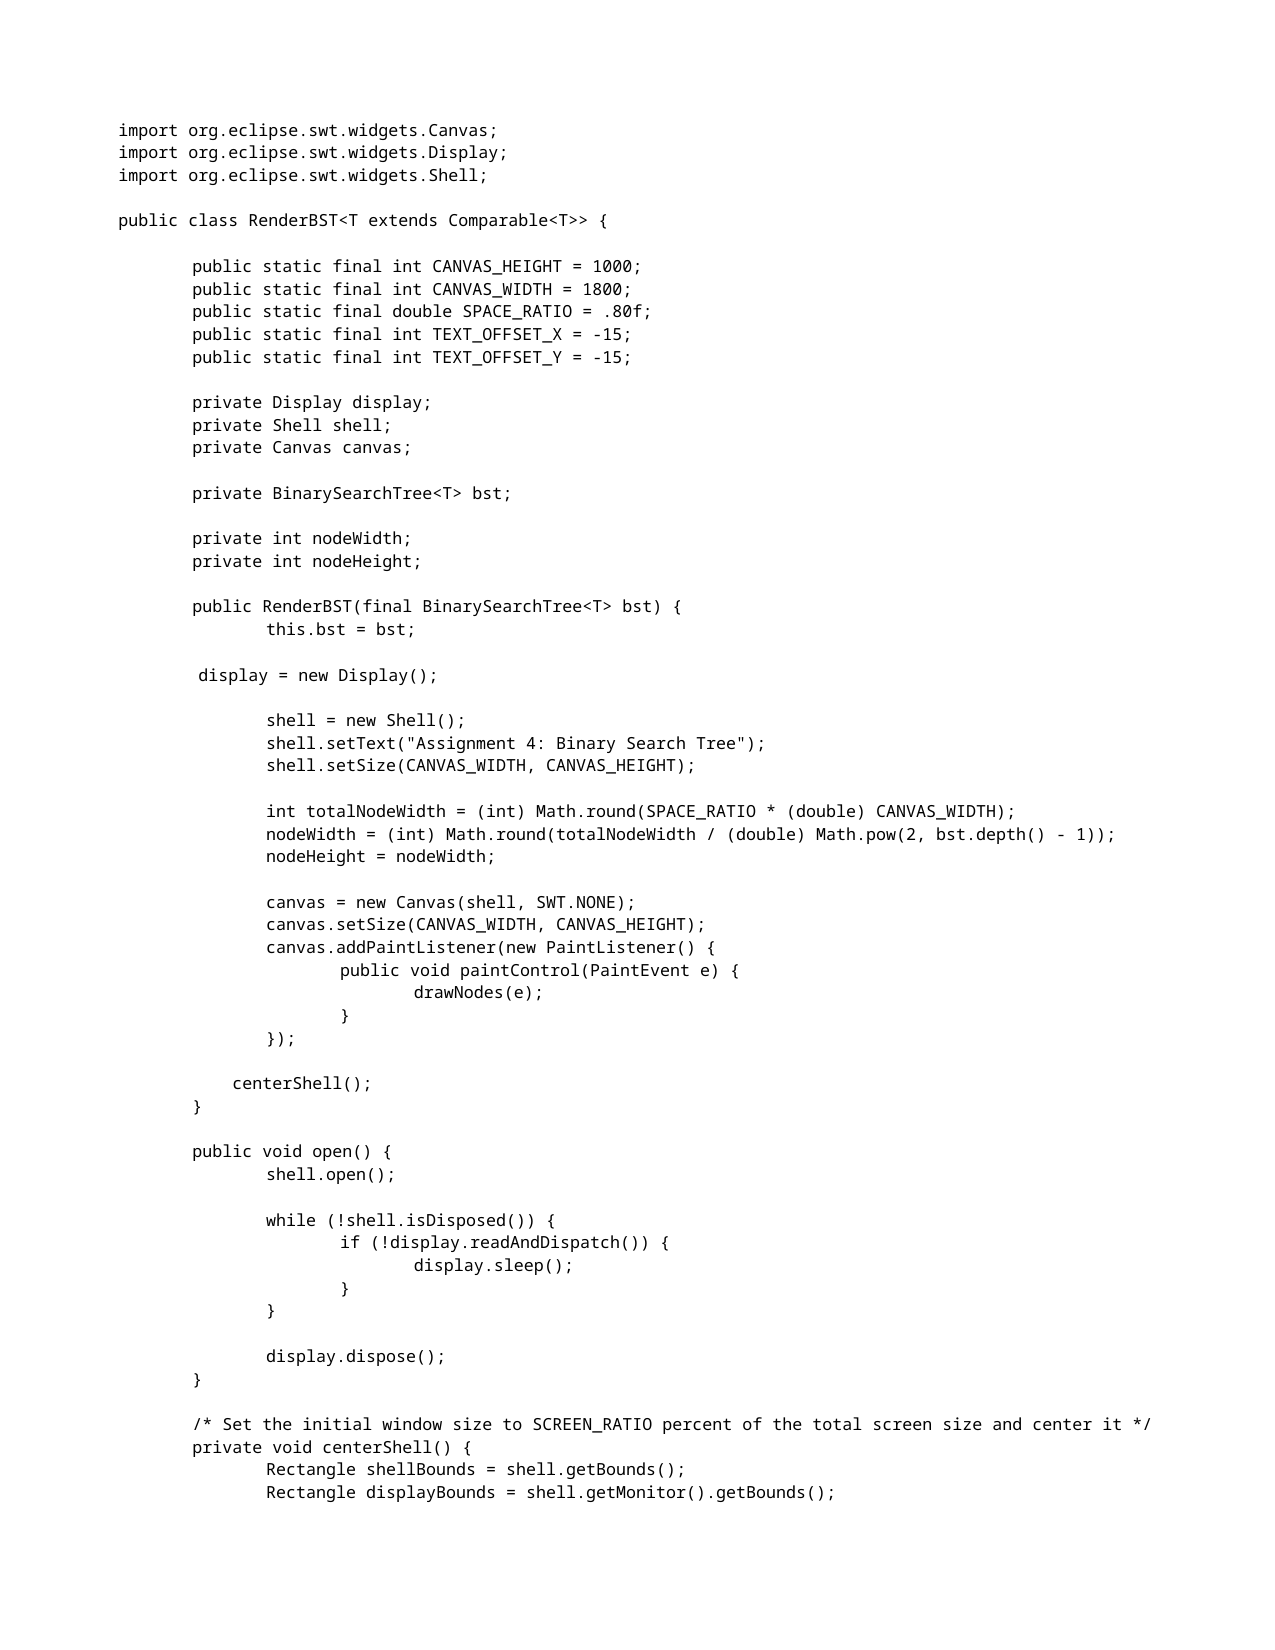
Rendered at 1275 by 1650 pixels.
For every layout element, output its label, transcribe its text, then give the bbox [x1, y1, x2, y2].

text nodeWidth = (int) Math.round(totalNodeWidth / (double) Math.pow(2, bst.depth() - 1)); [118, 822, 1157, 845]
text public static final int CANVAS_HEIGHT = 1000; [118, 254, 1157, 277]
text public static final double SPACE_RATIO = .80f; [118, 300, 1157, 322]
text import org.eclipse.swt.widgets.Canvas; [118, 118, 1157, 141]
text Rectangle displayBounds = shell.getMonitor().getBounds(); [118, 1481, 1157, 1503]
text private int nodeWidth; [118, 527, 1157, 549]
text this.bst = bst; [118, 618, 1157, 640]
text shell.setText("Assignment 4: Binary Search Tree"); [118, 731, 1157, 754]
text public void paintControl(PaintEvent e) { [118, 958, 1157, 981]
text nodeHeight = nodeWidth; [118, 845, 1157, 867]
text private Display display; [118, 391, 1157, 413]
text public class RenderBST<T extends Comparable<T>> { [118, 209, 1157, 232]
text public void open() { [118, 1140, 1157, 1163]
text /* Set the initial window size to SCREEN_RATIO percent of the total screen size and center it */ [118, 1412, 1157, 1435]
text Rectangle shellBounds = shell.getBounds(); [118, 1458, 1157, 1481]
text drawNodes(e); [118, 981, 1157, 1004]
text int totalNodeWidth = (int) Math.round(SPACE_RATIO * (double) CANVAS_WIDTH); [118, 799, 1157, 822]
text canvas.setSize(CANVAS_WIDTH, CANVAS_HEIGHT); [118, 913, 1157, 936]
text public static final int CANVAS_WIDTH = 1800; [118, 277, 1157, 300]
text } [118, 1094, 1157, 1117]
text centerShell(); [118, 1072, 1157, 1094]
text } [118, 1299, 1157, 1322]
text private Canvas canvas; [118, 436, 1157, 459]
text display = new Display(); [118, 663, 1157, 686]
text public RenderBST(final BinarySearchTree<T> bst) { [118, 595, 1157, 618]
text shell.setSize(CANVAS_WIDTH, CANVAS_HEIGHT); [118, 754, 1157, 777]
text import org.eclipse.swt.widgets.Shell; [118, 163, 1157, 186]
text } [118, 1276, 1157, 1299]
text canvas = new Canvas(shell, SWT.NONE); [118, 890, 1157, 913]
text if (!display.readAndDispatch()) { [118, 1231, 1157, 1253]
text shell = new Shell(); [118, 708, 1157, 731]
text while (!shell.isDisposed()) { [118, 1208, 1157, 1231]
text } [118, 1004, 1157, 1026]
text canvas.addPaintListener(new PaintListener() { [118, 936, 1157, 958]
text public static final int TEXT_OFFSET_X = -15; [118, 322, 1157, 345]
text public static final int TEXT_OFFSET_Y = -15; [118, 345, 1157, 368]
text } [118, 1367, 1157, 1390]
text import org.eclipse.swt.widgets.Display; [118, 141, 1157, 163]
text private int nodeHeight; [118, 549, 1157, 572]
text private void centerShell() { [118, 1435, 1157, 1458]
text shell.open(); [118, 1163, 1157, 1185]
text display.dispose(); [118, 1344, 1157, 1367]
text private BinarySearchTree<T> bst; [118, 481, 1157, 504]
text private Shell shell; [118, 413, 1157, 436]
text display.sleep(); [118, 1253, 1157, 1276]
text }); [118, 1026, 1157, 1049]
